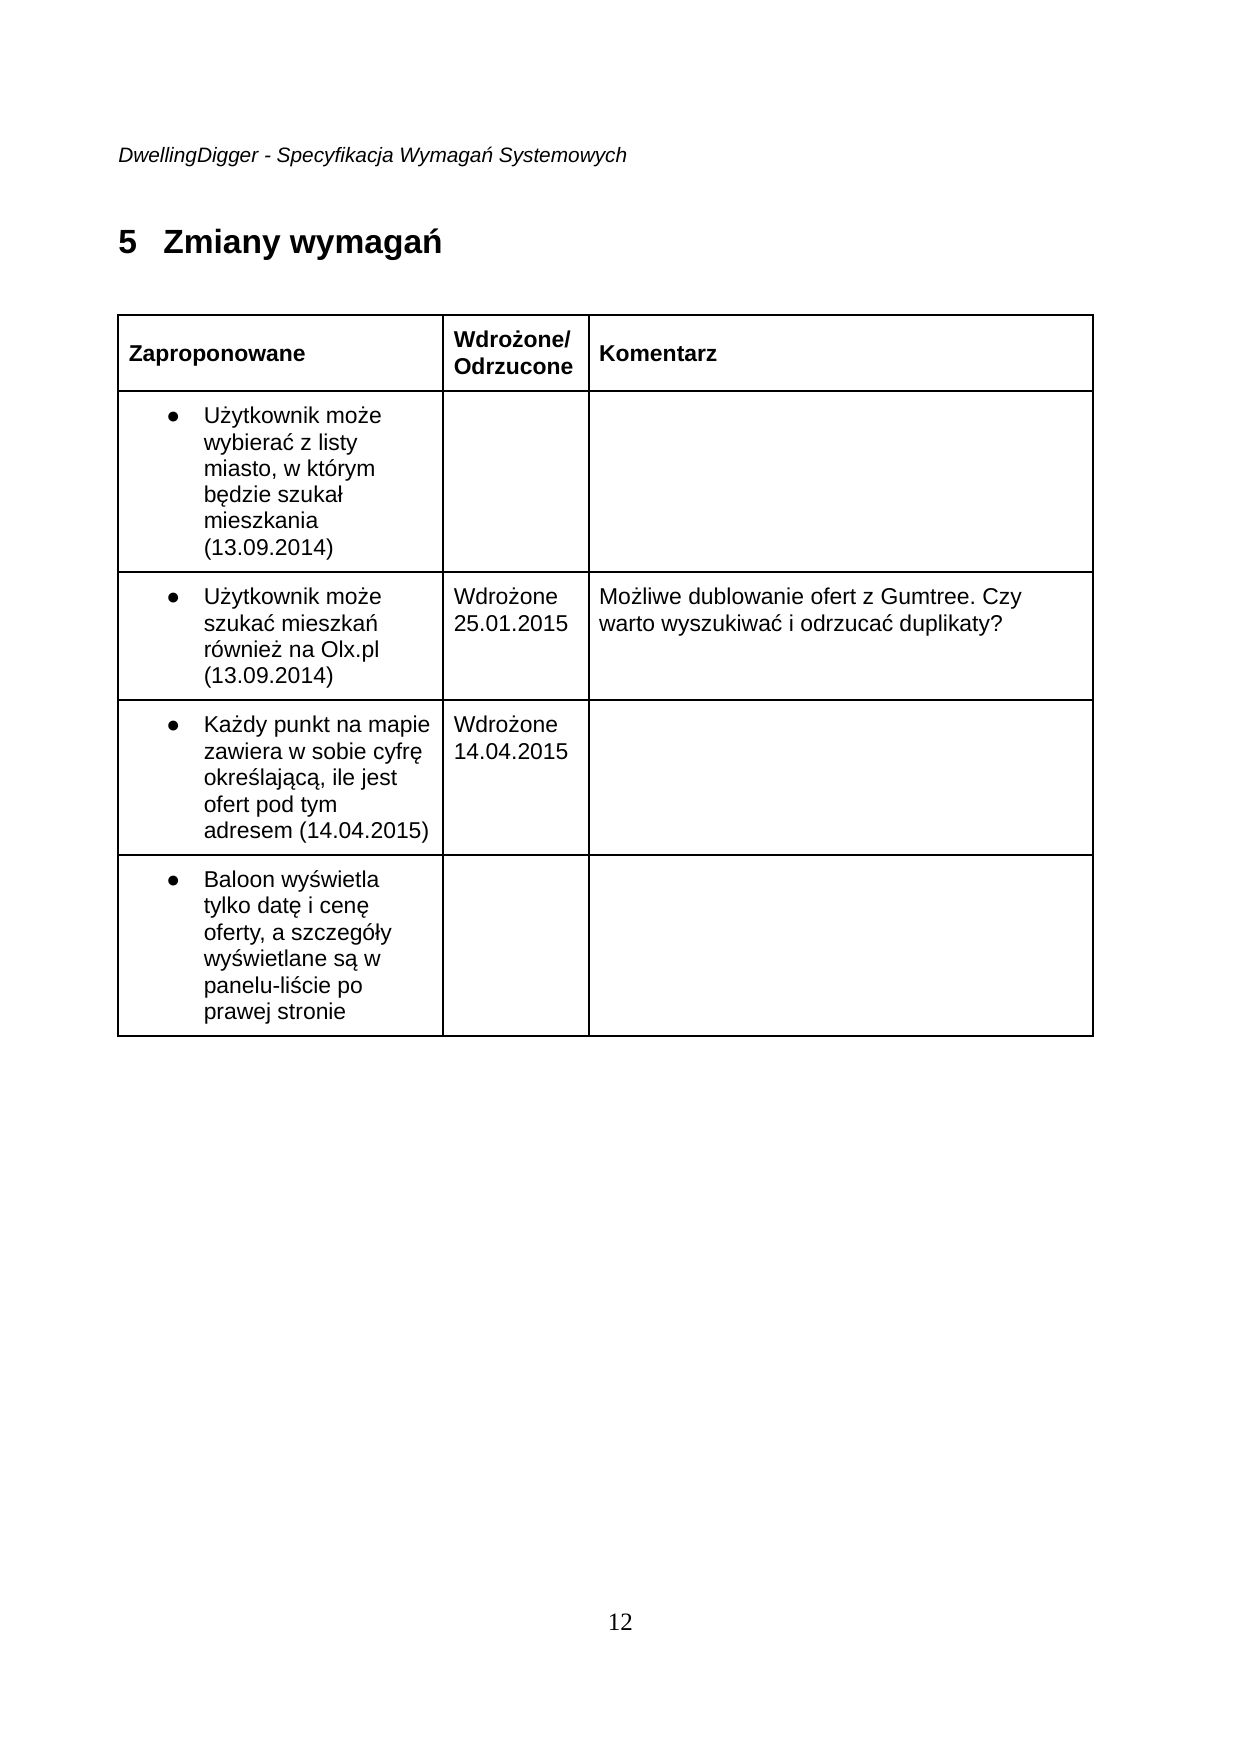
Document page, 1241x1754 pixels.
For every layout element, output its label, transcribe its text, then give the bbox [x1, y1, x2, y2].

table_header Komentarz [590, 316, 1092, 389]
table_header Wdrożone/ Odrzucone [444, 316, 588, 389]
subtitle Zmiany wymagań [118, 222, 1122, 260]
table_cell Użytkownik może wybierać z listy miasto, w którym będzie szukał mieszkania (13.09.2014) [119, 392, 442, 571]
table_cell [444, 392, 588, 571]
table_cell Baloon wyświetla tylko datę i cenę oferty, a szczegóły wyświetlane są w panelu-liście po prawej stronie [119, 856, 442, 1035]
table_cell Użytkownik może szukać mieszkań również na Olx.pl (13.09.2014) [119, 573, 442, 699]
table_cell Możliwe dublowanie ofert z Gumtree. Czy warto wyszukiwać i odrzucać duplikaty? [590, 573, 1092, 699]
table_cell [590, 856, 1092, 1035]
table_header Zaproponowane [119, 316, 442, 389]
table_cell [444, 856, 588, 1035]
table_cell Każdy punkt na mapie zawiera w sobie cyfrę określającą, ile jest ofert pod tym adresem (14.04.2015) [119, 701, 442, 854]
table_cell [590, 701, 1092, 854]
table_cell Wdrożone 25.01.2015 [444, 573, 588, 699]
table_cell Wdrożone 14.04.2015 [444, 701, 588, 854]
table_cell [590, 392, 1092, 571]
